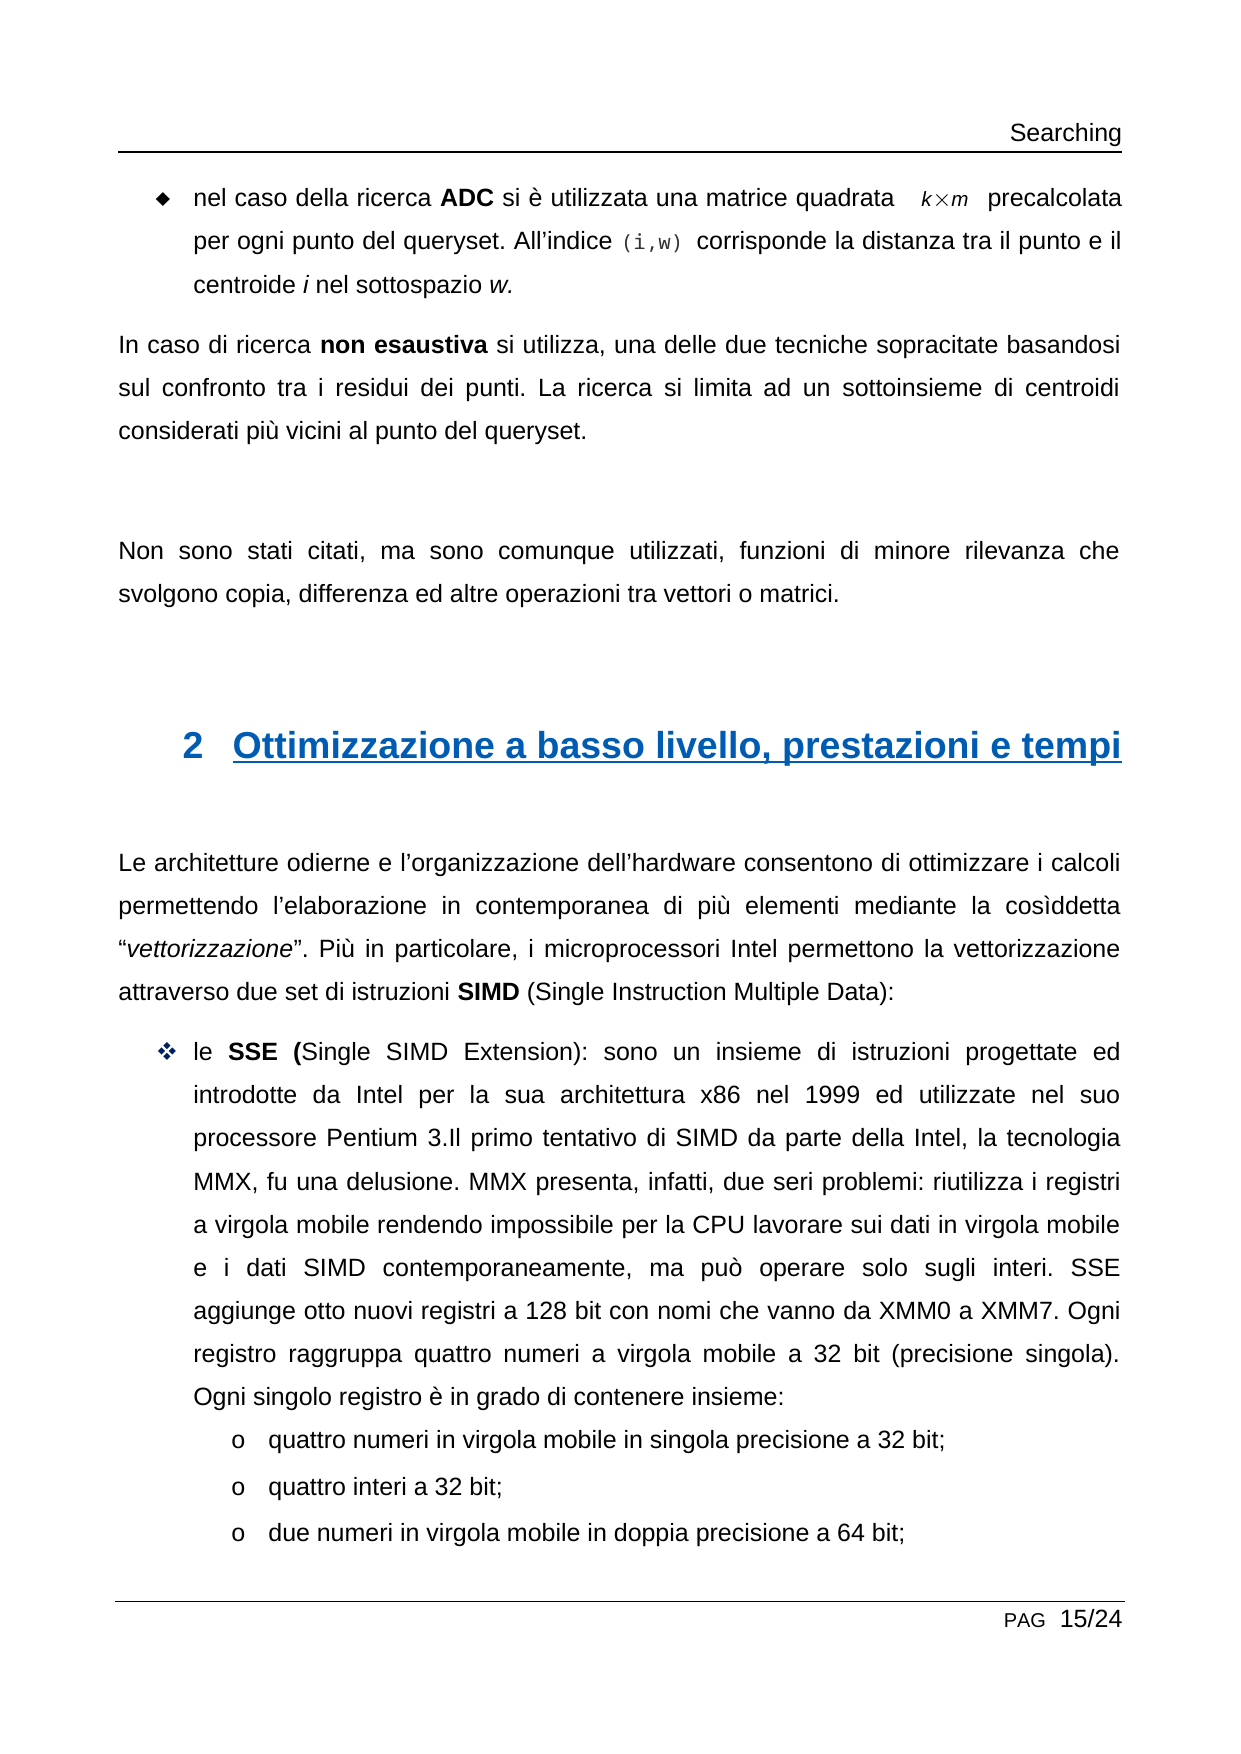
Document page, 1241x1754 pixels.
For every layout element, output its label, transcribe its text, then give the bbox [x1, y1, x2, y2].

text Non sono stati citati, ma sono comunque utilizzati, funzioni di minore rilevanza che svolgono copia, differenza ed altre operazioni tra vettori o matrici. [118, 536, 1122, 607]
list quattro numeri in virgola mobile in singola precisione a 32 bit; [231, 1425, 1122, 1456]
list le SSE (Single SIMD Extension): sono un insieme di istruzioni progettate ed introdotte da Intel per la sua architettura x86 nel 1999 ed utilizzate nel suo processore Pentium 3.Il primo tentativo di SIMD da parte della Intel, la tecnologia MMX, fu una delusione. MMX presenta, infatti, due seri problemi: riutilizza i registri a virgola mobile rendendo impossibile per la CPU lavorare sui dati in virgola mobile e i dati SIMD contemporaneamente, ma può operare solo sugli interi. SSE aggiunge otto nuovi registri a 128 bit con nomi che vanno da XMM0 a XMM7. Ogni registro raggruppa quattro numeri a virgola mobile a 32 bit (precisione singola). Ogni singolo registro è in grado di contenere insieme: [156, 1037, 1122, 1411]
list nel caso della ricerca ADC si è utilizzata una matrice quadrata precalcolata per ogni punto del queryset. All’indice (i,w) corrisponde la distanza tra il punto e il centroide i nel sottospazio w. [156, 183, 1122, 299]
list due numeri in virgola mobile in doppia precisione a 64 bit; [231, 1518, 1122, 1549]
text Le architetture odierne e l’organizzazione dell’hardware consentono di ottimizzare i calcoli permettendo l’elaborazione in contemporanea di più elementi mediante la cosìddetta “vettorizzazione”. Più in particolare, i microprocessori Intel permettono la vettorizzazione attraverso due set di istruzioni SIMD (Single Instruction Multiple Data): [118, 848, 1122, 1006]
text In caso di ricerca non esaustiva si utilizza, una delle due tecniche sopracitate basandosi sul confronto tra i residui dei punti. La ricerca si limita ad un sottoinsieme di centroidi considerati più vicini al punto del queryset. [118, 330, 1122, 445]
subtitle Ottimizzazione a basso livello, prestazioni e tempi [118, 723, 1122, 766]
list quattro interi a 32 bit; [231, 1472, 1122, 1502]
